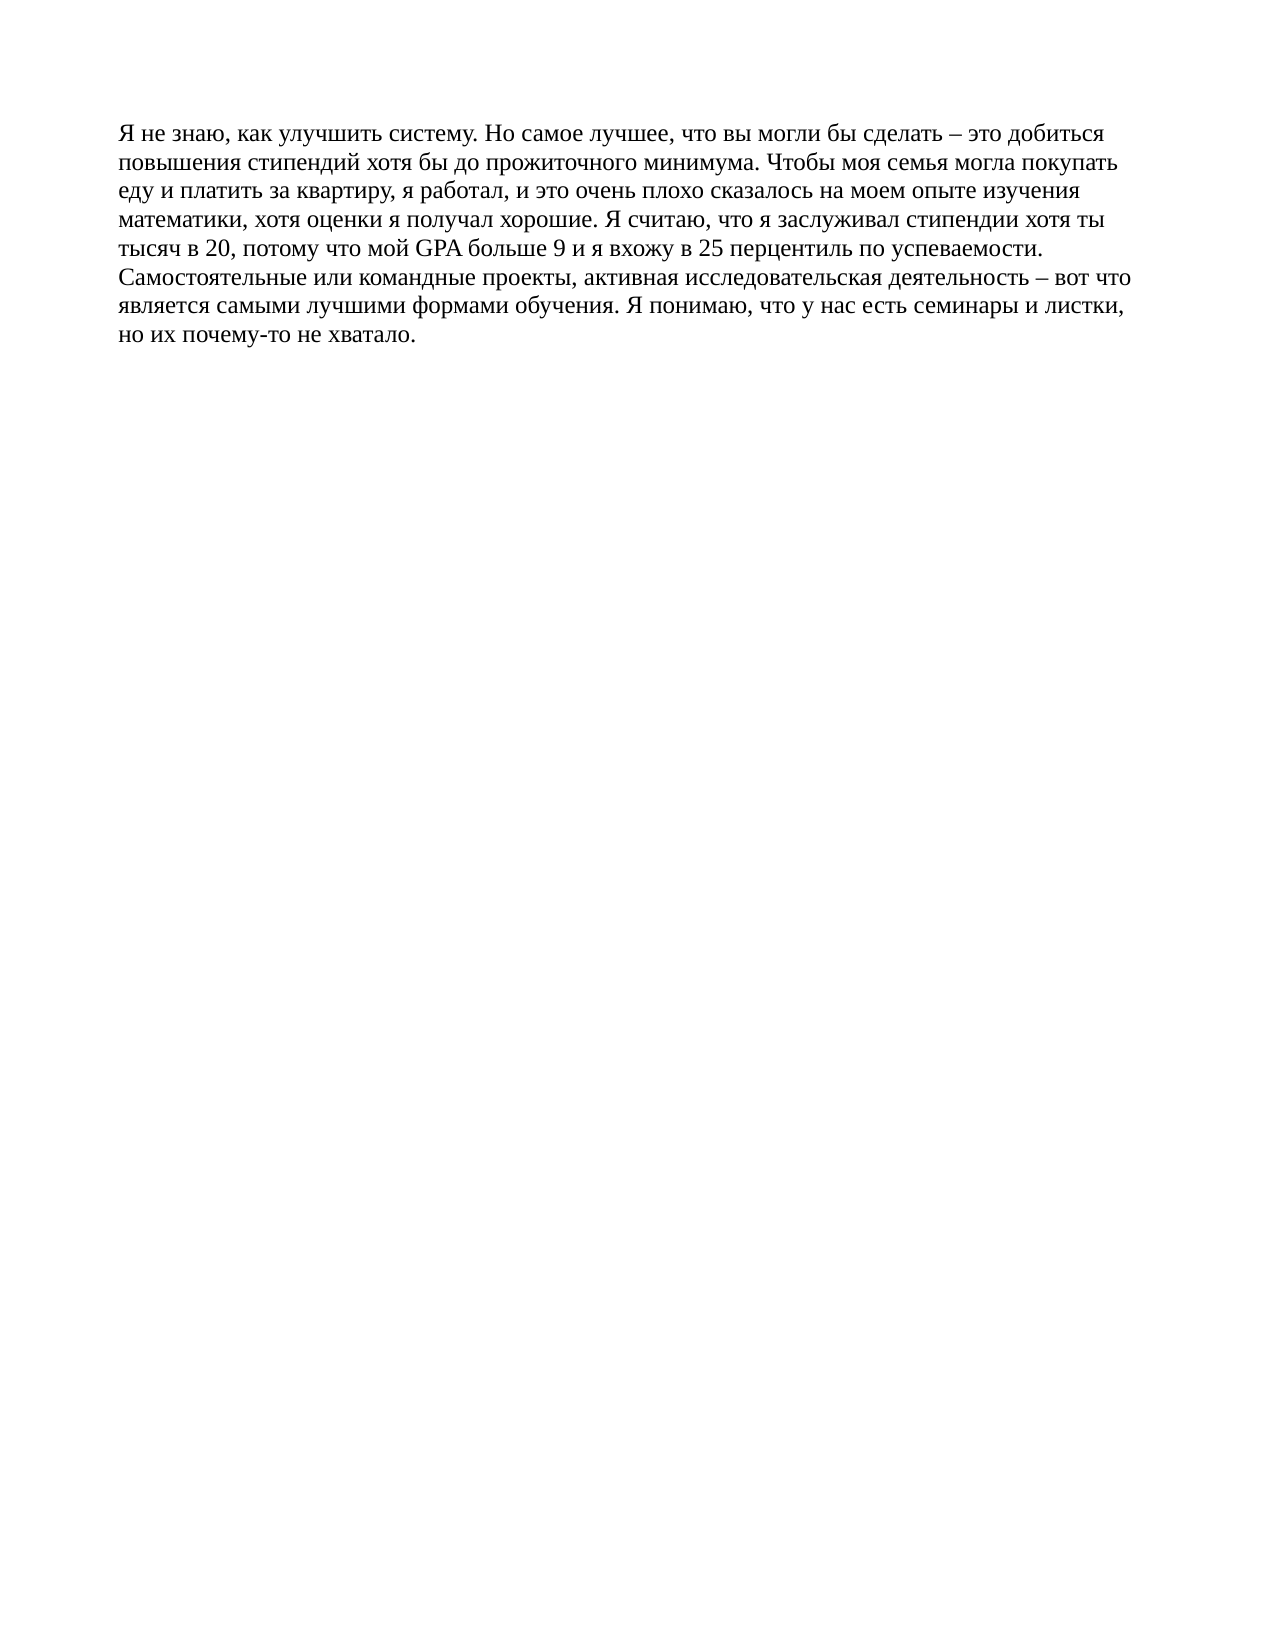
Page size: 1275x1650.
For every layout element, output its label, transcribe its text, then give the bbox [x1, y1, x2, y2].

text Я не знаю, как улучшить систему. Но самое лучшее, что вы могли бы сделать – это добиться повышения стипендий хотя бы до прожиточного минимума. Чтобы моя семья могла покупать еду и платить за квартиру, я работал, и это очень плохо сказалось на моем опыте изучения математики, хотя оценки я получал хорошие. Я считаю, что я заслуживал стипендии хотя ты тысяч в 20, потому что мой GPA больше 9 и я вхожу в 25 перцентиль по успеваемости. [118, 118, 1157, 262]
text Самостоятельные или командные проекты, активная исследовательская деятельность – вот что является самыми лучшими формами обучения. Я понимаю, что у нас есть семинары и листки, но их почему-то не хватало. [118, 262, 1157, 348]
